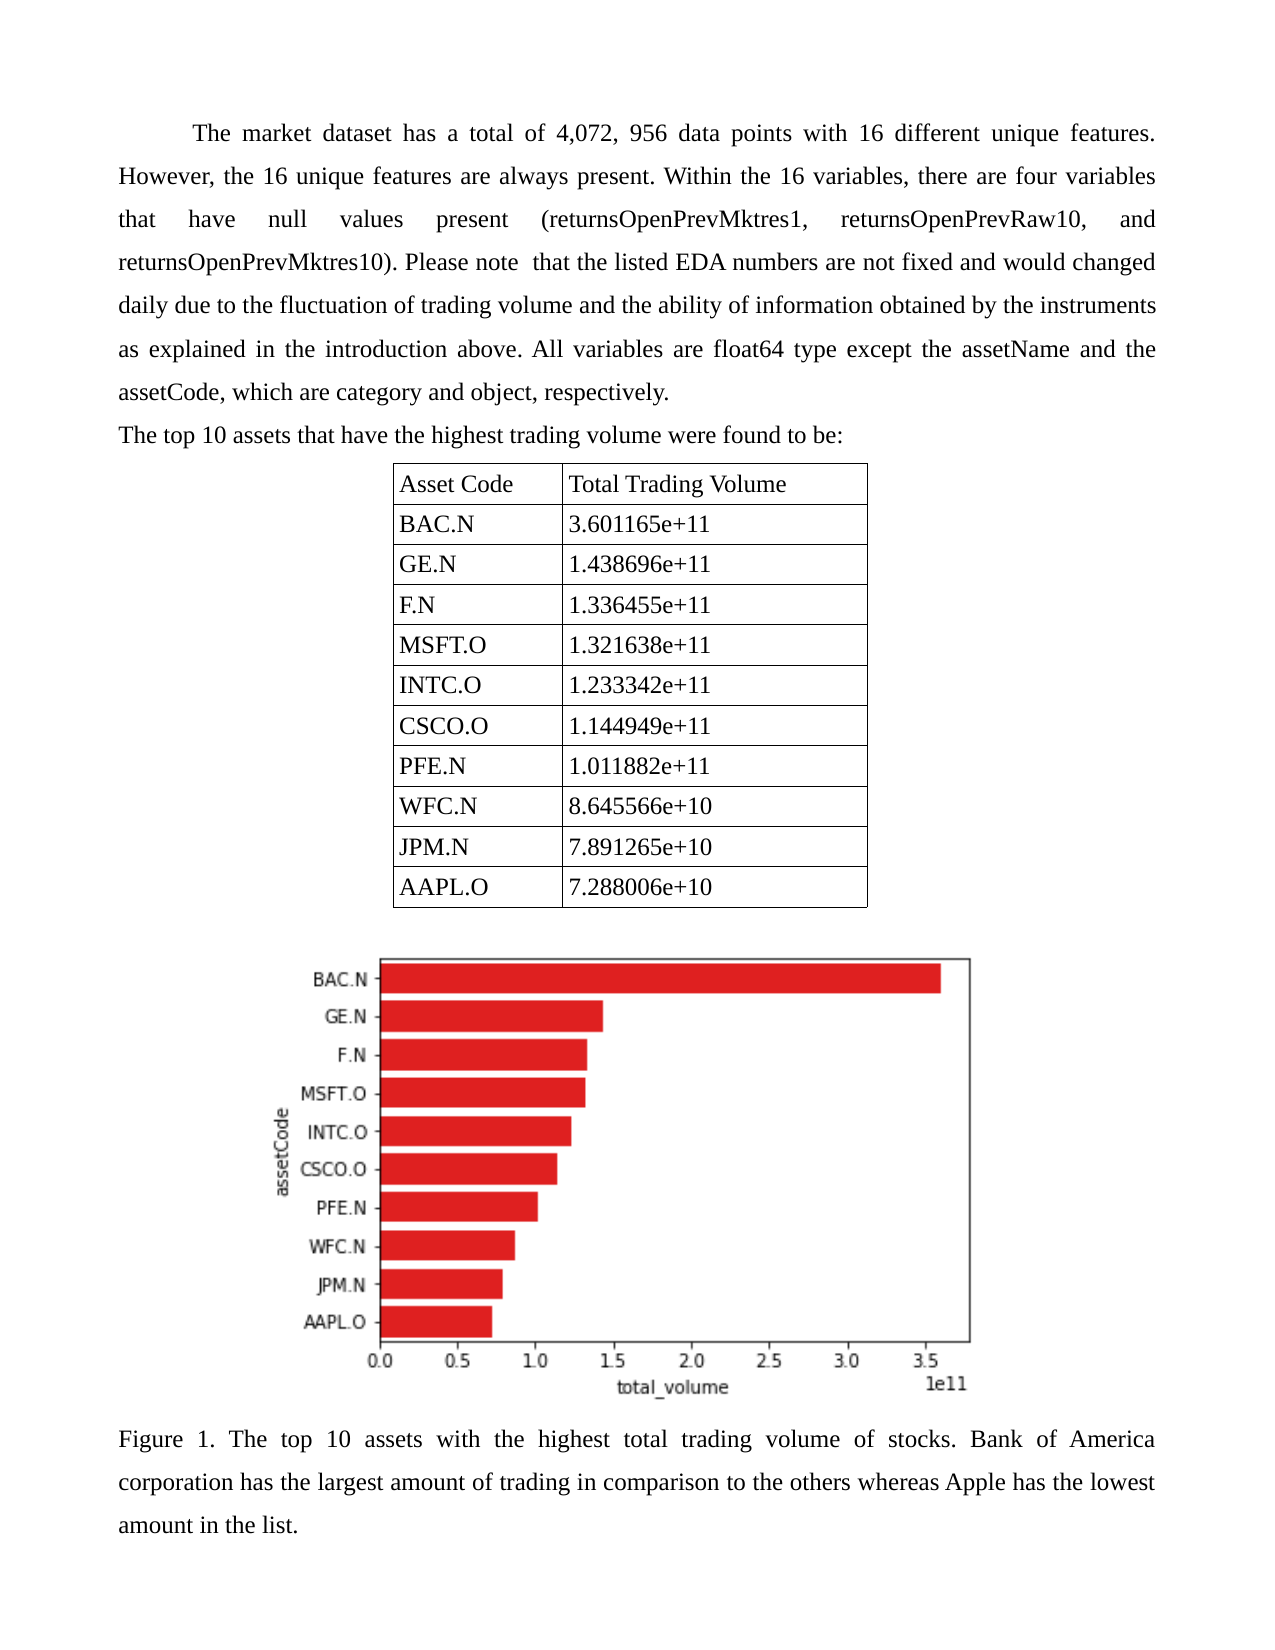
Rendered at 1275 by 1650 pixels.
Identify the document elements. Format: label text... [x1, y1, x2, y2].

table_cell 7.891265e+10 [563, 827, 867, 866]
table_header Asset Code [394, 464, 562, 503]
table_cell 1.438696e+11 [563, 545, 867, 584]
table_cell 1.011882e+11 [563, 746, 867, 786]
table_cell WFC.N [394, 787, 562, 826]
table_cell CSCO.O [394, 706, 562, 745]
table_cell 1.321638e+11 [563, 625, 867, 665]
table_cell AAPL.O [394, 867, 562, 907]
text Figure 1. The top 10 assets with the highest total trading volume of stocks. Bank of America corporation has the largest amount of trading in comparison to the others whereas Apple has the lowest amount in the list. [118, 1424, 1157, 1539]
text The top 10 assets that have the highest trading volume were found to be: [118, 420, 1157, 449]
table_cell 1.144949e+11 [563, 706, 867, 745]
table_cell 7.288006e+10 [563, 867, 867, 907]
table_cell PFE.N [394, 746, 562, 786]
table_cell INTC.O [394, 666, 562, 705]
table_cell 1.233342e+11 [563, 666, 867, 705]
table_cell GE.N [394, 545, 562, 584]
table_cell JPM.N [394, 827, 562, 866]
text The market dataset has a total of 4,072, 956 data points with 16 different unique features. However, the 16 unique features are always present. Within the 16 variables, there are four variables that have null values present (returnsOpenPrevMktres1, returnsOpenPrevRaw10, and returnsOpenPrevMktres10). Please note that the listed EDA numbers are not fixed and would changed daily due to the fluctuation of trading volume and the ability of information obtained by the instruments as explained in the introduction above. All variables are float64 type except the assetName and the assetCode, which are category and object, respectively. [118, 118, 1157, 406]
table_cell MSFT.O [394, 625, 562, 665]
table_cell 8.645566e+10 [563, 787, 867, 826]
table_cell F.N [394, 585, 562, 624]
picture [262, 941, 987, 1410]
table_cell 3.601165e+11 [563, 505, 867, 544]
table_header Total Trading Volume [563, 464, 867, 503]
table_cell BAC.N [394, 505, 562, 544]
table_cell 1.336455e+11 [563, 585, 867, 624]
